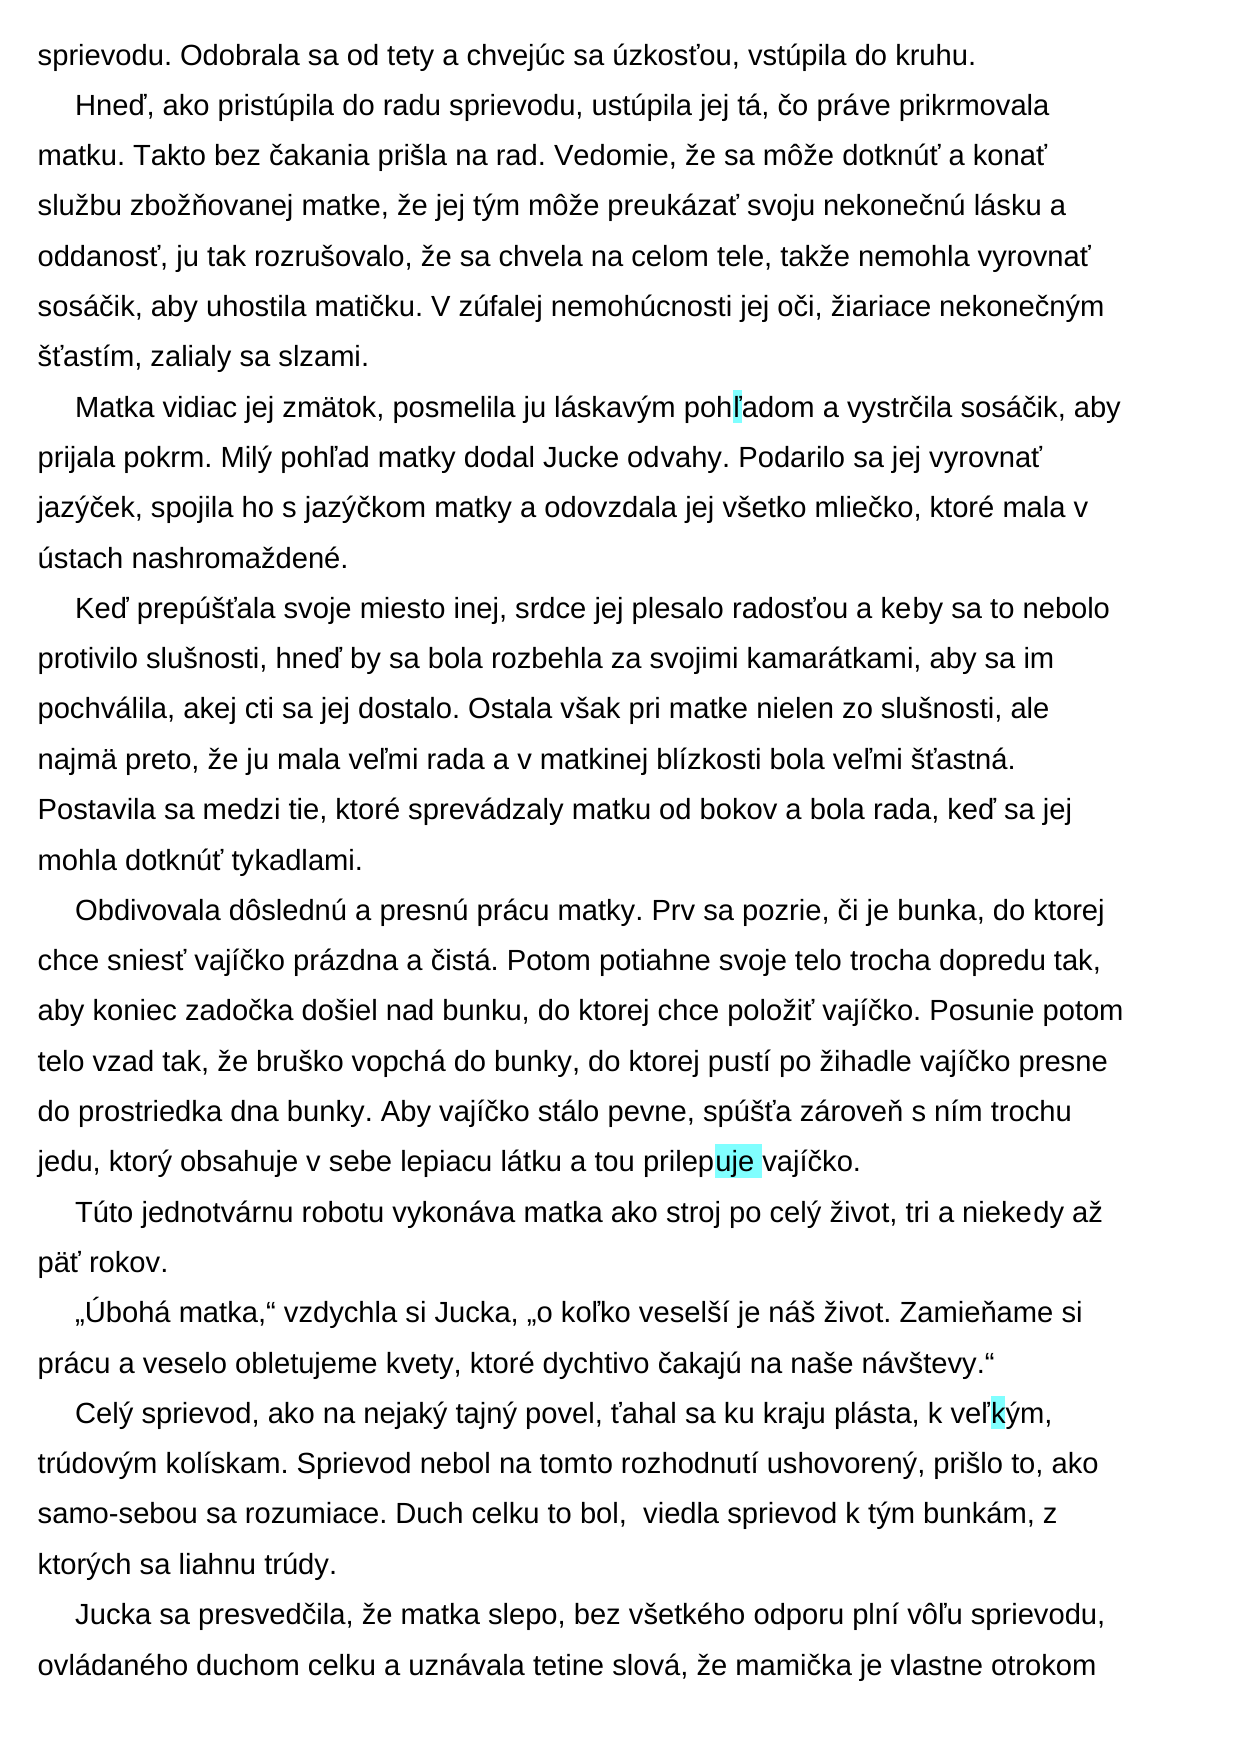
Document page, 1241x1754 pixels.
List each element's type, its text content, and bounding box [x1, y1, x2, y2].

text Túto jednotvárnu robotu vykonáva matka ako stroj po celý život, tri a nieke­dy až päť rokov. [37, 1195, 1130, 1278]
text sprievodu. Odobrala sa od tety a chvejúc sa úzkosťou, vstúpila do kruhu. [37, 37, 1130, 71]
text Celý sprievod, ako na nejaký tajný povel, ťahal sa ku kraju plásta, k veľkým, trúdovým kolískam. Sprievod nebol na tom­to rozhodnutí ushovorený, prišlo to, ako samo-sebou sa rozumiace. Duch celku to bol, viedla sprievod k tým bunkám, z ktorých sa liahnu trúdy. [37, 1396, 1130, 1580]
text Jucka sa presvedčila, že matka slepo, bez všetkého odporu plní vôľu sprievodu, ovládaného duchom celku a uznávala tetine slová, že mamička je vlastne otrokom [37, 1597, 1130, 1681]
text Keď prepúšťala svoje miesto inej, srdce jej plesalo radosťou a ke­by sa to nebolo protivilo slušnosti, hneď by sa bola rozbehla za svojimi kamarátkami, aby sa im pochválila, akej cti sa jej dostalo. Ostala však pri matke nielen zo slušnosti, ale najmä preto, že ju mala veľmi rada a v matkinej blízkosti bola veľmi šťastná. Postavila sa medzi tie, ktoré sprevádzaly matku od bokov a bola rada, keď sa jej mohla dotknúť ty­kadlami. [37, 591, 1130, 876]
text „Úbohá matka,“ vzdychla si Jucka, „o koľko veselší je náš život. Zamieňame si prácu a veselo obletujeme kvety, ktoré dychtivo čakajú na naše návštevy.“ [37, 1295, 1130, 1379]
text Matka vidiac jej zmätok, posmelila ju láskavým pohľadom a vy­strčila sosáčik, aby prijala pokrm. Milý pohľad matky dodal Jucke od­vahy. Podarilo sa jej vyrovnať jazýček, spojila ho s jazýčkom matky a odovzdala jej všetko mliečko, ktoré mala v ústach nashromaždené. [37, 390, 1130, 574]
text Obdivovala dôslednú a presnú prácu matky. Prv sa pozrie, či je bunka, do ktorej chce sniesť vajíčko prázdna a čistá. Potom potiahne svoje telo trocha dopredu tak, aby koniec zadočka došiel nad bunku, do ktorej chce položiť vajíčko. Posunie potom telo vzad tak, že bruško vopchá do bunky, do ktorej pustí po žihadle vajíčko presne do prostriedka dna bunky. Aby vajíčko stálo pevne, spúšťa zároveň s ním trochu jedu, ktorý obsahuje v sebe lepiacu látku a tou prilepuje vajíčko. [37, 893, 1130, 1178]
text Hneď, ako pristúpila do radu sprievodu, ustúpila jej tá, čo prá­ve prikrmovala matku. Takto bez čakania prišla na rad. Vedomie, že sa môže dotknúť a konať službu zbožňovanej matke, že jej tým môže pre­ukázať svoju nekonečnú lásku a oddanosť, ju tak rozrušovalo, že sa chvela na celom tele, takže nemohla vyrovnať sosáčik, aby uhostila matičku. V zúfalej nemohúcnosti jej oči, žiariace nekonečným šťastím, zalialy sa slzami. [37, 88, 1130, 373]
